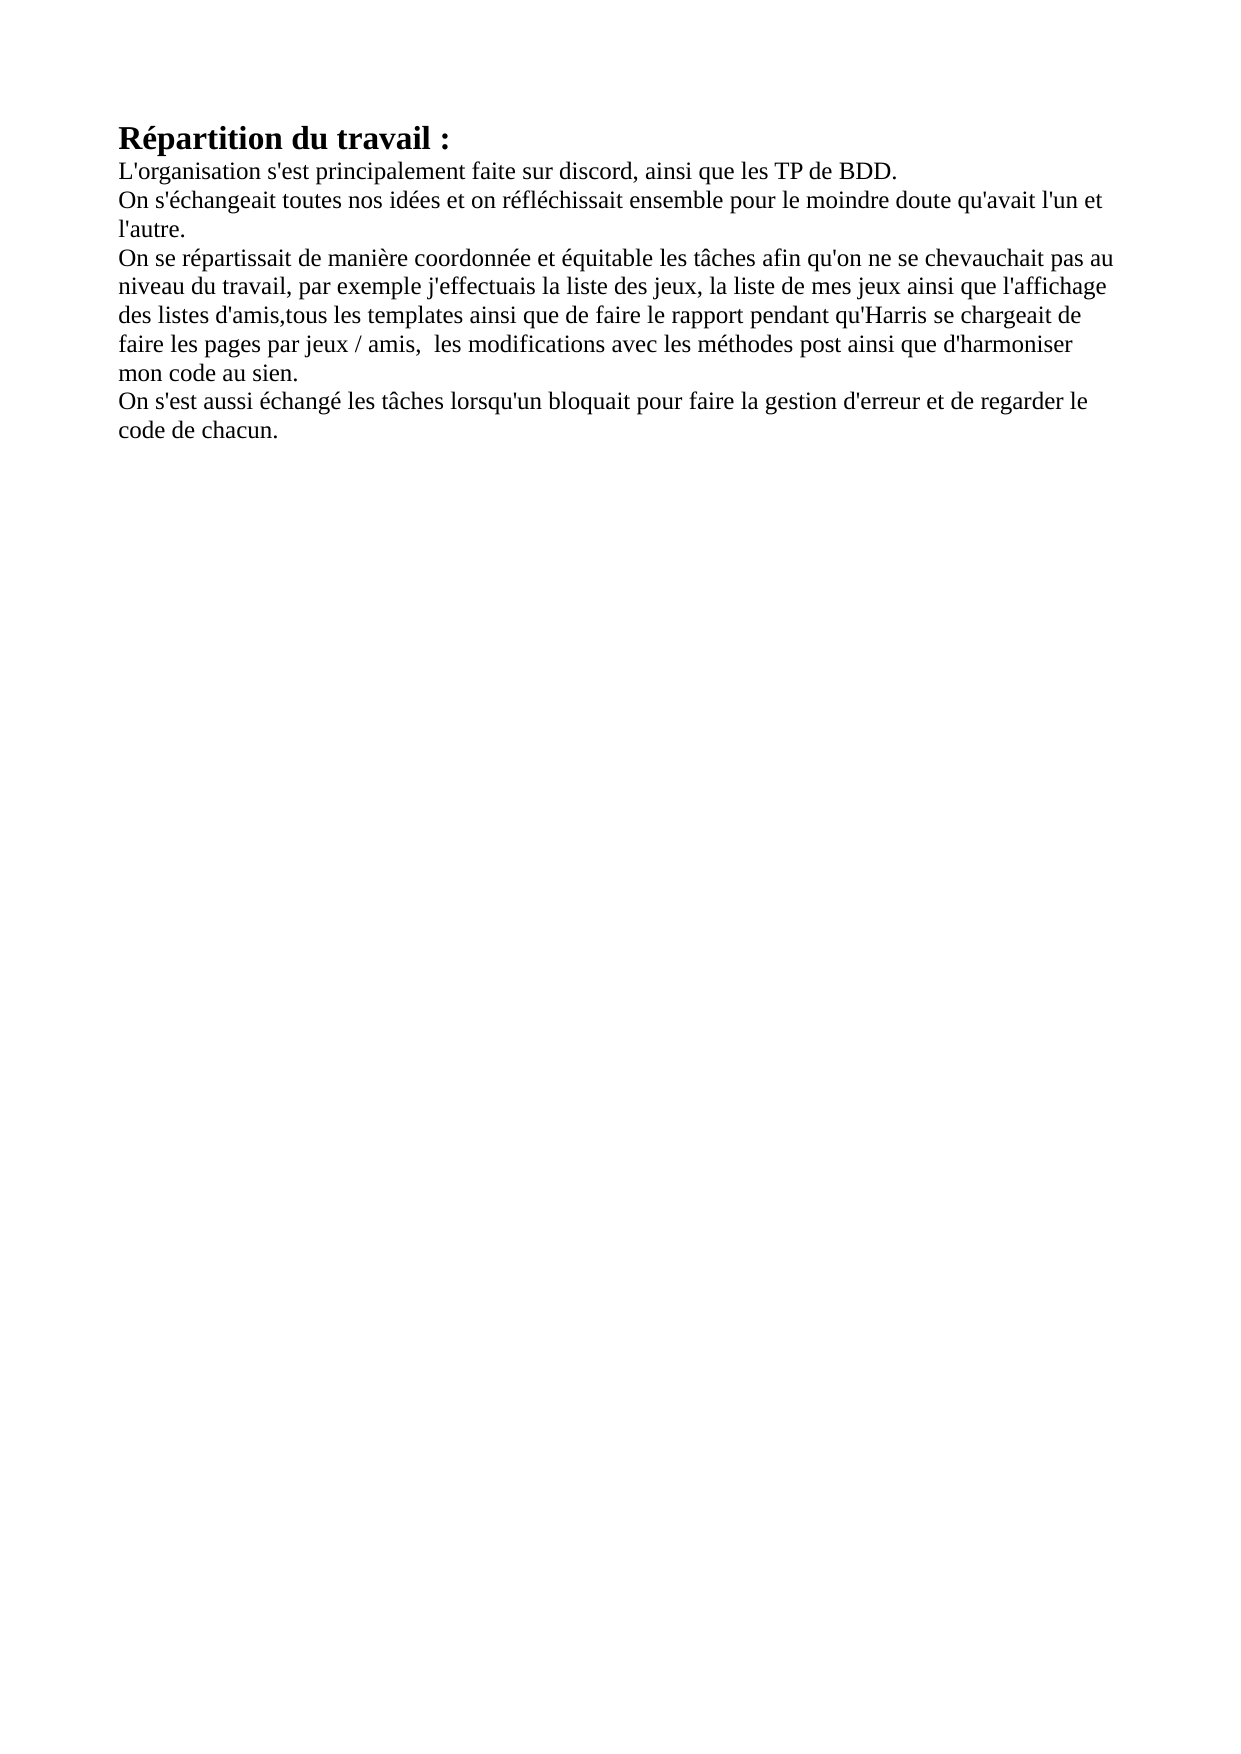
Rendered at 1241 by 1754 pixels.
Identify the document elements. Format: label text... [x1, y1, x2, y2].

text L'organisation s'est principalement faite sur discord, ainsi que les TP de BDD. [118, 156, 1122, 185]
text Répartition du travail : [118, 118, 1122, 156]
text On se répartissait de manière coordonnée et équitable les tâches afin qu'on ne se chevauchait pas au niveau du travail, par exemple j'effectuais la liste des jeux, la liste de mes jeux ainsi que l'affichage des listes d'amis,tous les templates ainsi que de faire le rapport pendant qu'Harris se chargeait de faire les pages par jeux / amis, les modifications avec les méthodes post ainsi que d'harmoniser mon code au sien. [118, 243, 1122, 386]
text On s'échangeait toutes nos idées et on réfléchissait ensemble pour le moindre doute qu'avait l'un et l'autre. [118, 185, 1122, 243]
text On s'est aussi échangé les tâches lorsqu'un bloquait pour faire la gestion d'erreur et de regarder le code de chacun. [118, 386, 1122, 444]
